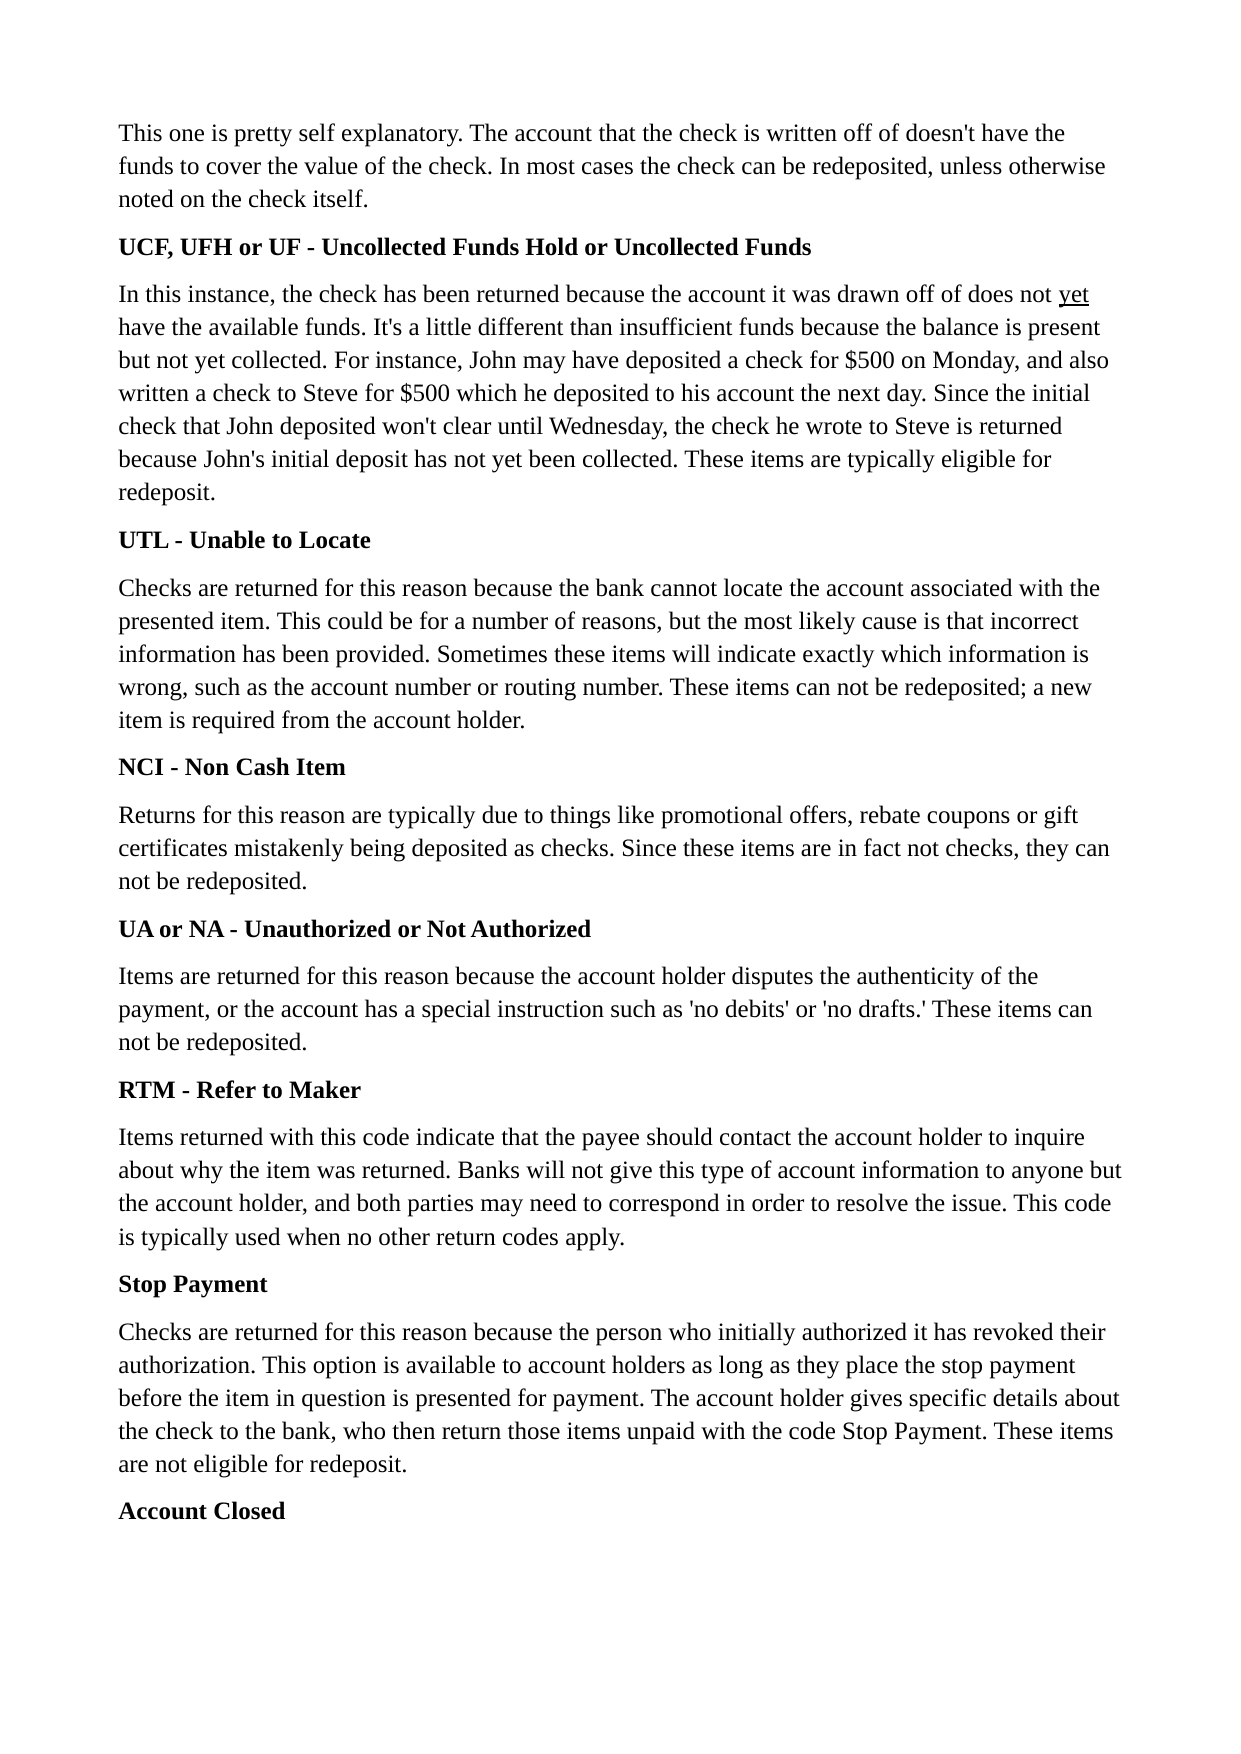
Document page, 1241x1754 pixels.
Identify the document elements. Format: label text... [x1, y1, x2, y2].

text Stop Payment [118, 1269, 1122, 1298]
text Account Closed [118, 1496, 1122, 1525]
text UA or NA - Unauthorized or Not Authorized [118, 914, 1122, 942]
text UTL - Unable to Locate [118, 525, 1122, 554]
text Checks are returned for this reason because the bank cannot locate the account associated with the presented item. This could be for a number of reasons, but the most likely cause is that incorrect information has been provided. Sometimes these items will indicate exactly which information is wrong, such as the account number or routing number. These items can not be redeposited; a new item is required from the account holder. [118, 573, 1122, 733]
text Returns for this reason are typically due to things like promotional offers, rebate coupons or gift certificates mistakenly being deposited as checks. Since these items are in fact not checks, they can not be redeposited. [118, 800, 1122, 895]
text In this instance, the check has been returned because the account it was drawn off of does not yet have the available funds. It's a little different than insufficient funds because the balance is present but not yet collected. For instance, John may have deposited a check for $500 on Monday, and also written a check to Steve for $500 which he deposited to his account the next day. Since the initial check that John deposited won't clear until Wednesday, the check he wrote to Steve is returned because John's initial deposit has not yet been collected. These items are typically eligible for redeposit. [118, 279, 1122, 506]
text This one is pretty self explanatory. The account that the check is written off of doesn't have the funds to cover the value of the check. In most cases the check can be redeposited, unless otherwise noted on the check itself. [118, 118, 1122, 213]
text RTM - Refer to Maker [118, 1075, 1122, 1104]
text NCI - Non Cash Item [118, 752, 1122, 781]
text UCF, UFH or UF - Uncollected Funds Hold or Uncollected Funds [118, 232, 1122, 261]
text Items are returned for this reason because the account holder disputes the authenticity of the payment, or the account has a special instruction such as 'no debits' or 'no drafts.' These items can not be redeposited. [118, 961, 1122, 1056]
text Items returned with this code indicate that the payee should contact the account holder to inquire about why the item was returned. Banks will not give this type of account information to anyone but the account holder, and both parties may need to correspond in order to resolve the issue. This code is typically used when no other return codes apply. [118, 1122, 1122, 1250]
text Checks are returned for this reason because the person who initially authorized it has revoked their authorization. This option is available to account holders as long as they place the stop payment before the item in question is presented for payment. The account holder gives specific details about the check to the bank, who then return those items unpaid with the code Stop Payment. These items are not eligible for redeposit. [118, 1317, 1122, 1478]
